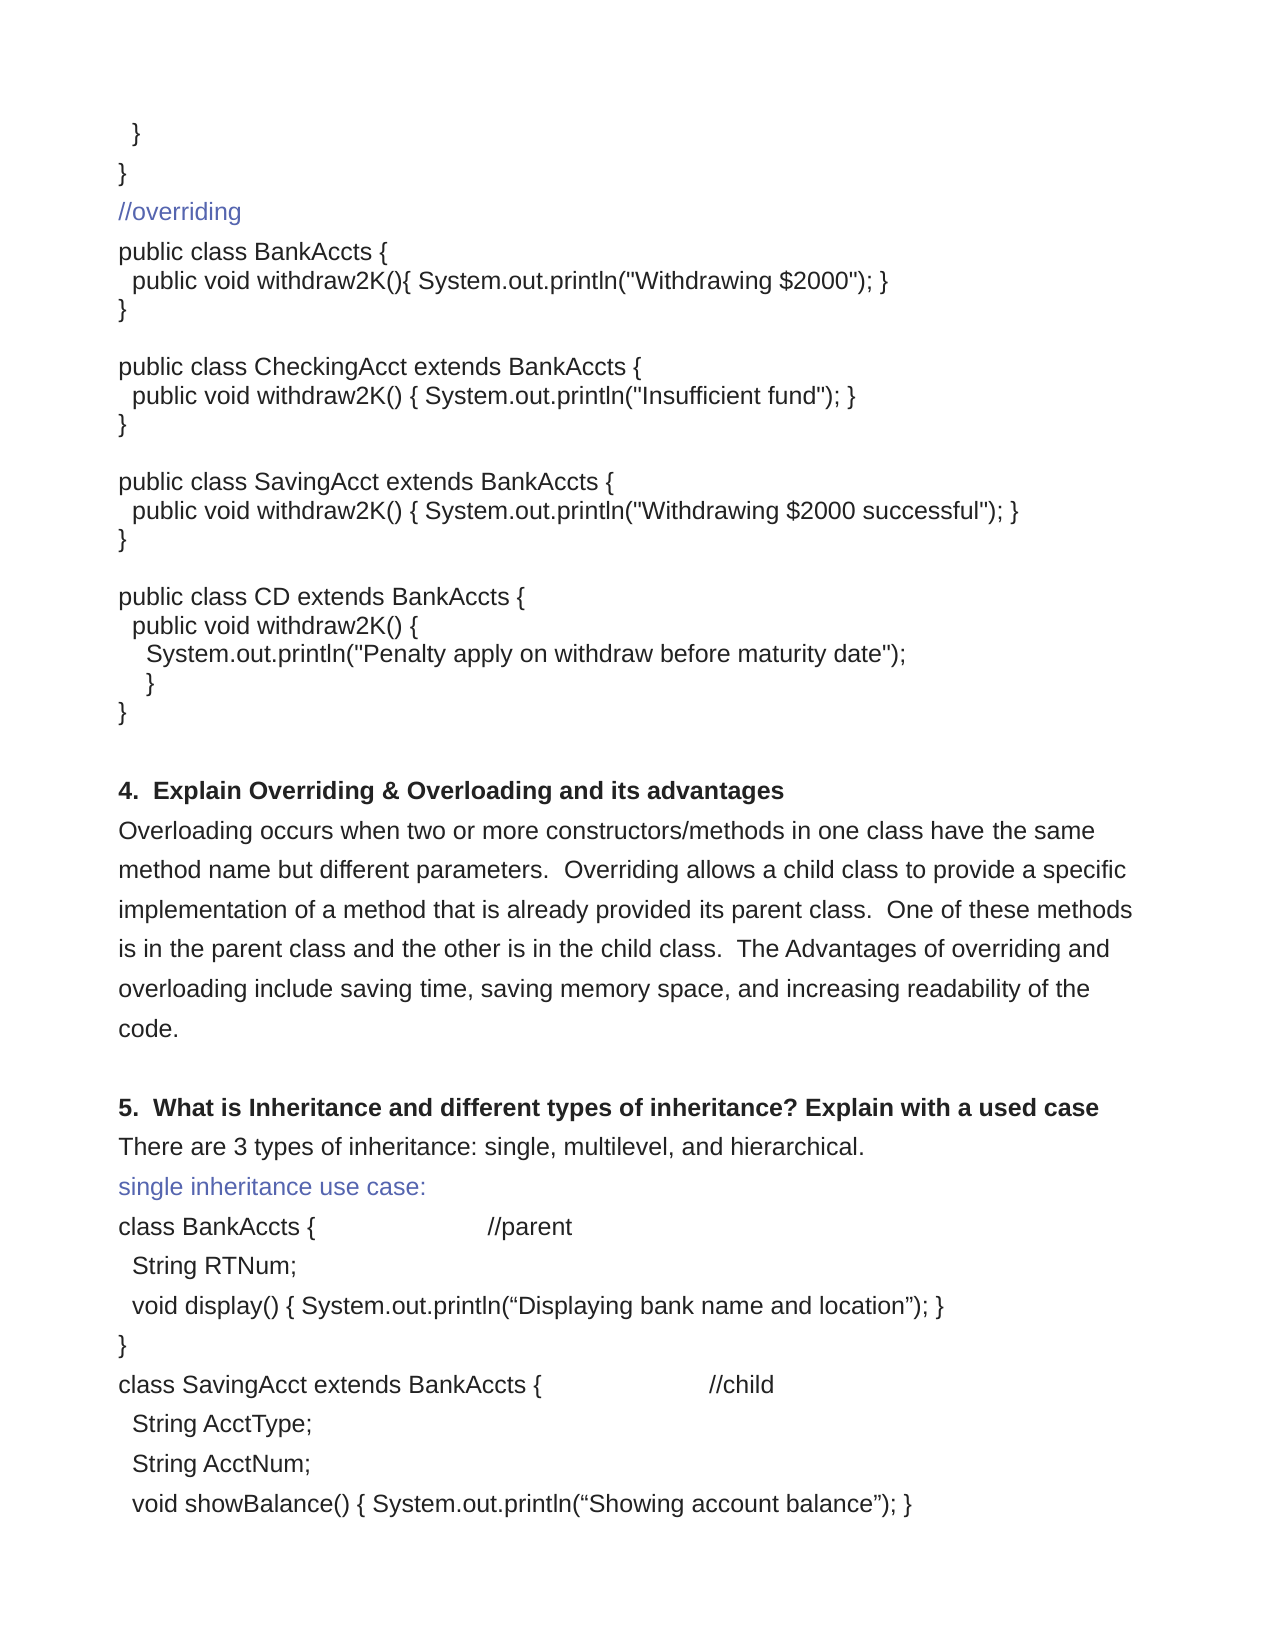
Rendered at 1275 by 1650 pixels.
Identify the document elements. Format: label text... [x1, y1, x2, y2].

text public void withdraw2K() { [118, 611, 1157, 639]
text void display() { System.out.println(“Displaying bank name and location”); } [118, 1291, 1157, 1319]
text //overriding [118, 197, 1157, 226]
text class SavingAcct extends BankAccts { //child [118, 1370, 1157, 1398]
text 4. Explain Overriding & Overloading and its advantages [118, 776, 1157, 805]
text } [118, 409, 1157, 438]
text single inheritance use case: [118, 1172, 1157, 1201]
text public class CheckingAcct extends BankAccts { [118, 352, 1157, 381]
text public void withdraw2K(){ System.out.println("Withdrawing $2000"); } [118, 266, 1157, 294]
text public class SavingAcct extends BankAccts { [118, 467, 1157, 496]
text } [118, 118, 1157, 147]
text public void withdraw2K() { System.out.println("Withdrawing $2000 successful"); } [118, 496, 1157, 524]
text } [118, 158, 1157, 186]
text String AcctNum; [118, 1449, 1157, 1478]
text public class CD extends BankAccts { [118, 582, 1157, 611]
text } [118, 294, 1157, 323]
text } [118, 1330, 1157, 1359]
text public class BankAccts { [118, 237, 1157, 266]
text } [118, 697, 1157, 726]
text String RTNum; [118, 1251, 1157, 1280]
text System.out.println("Penalty apply on withdraw before maturity date"); [118, 639, 1157, 668]
text 5. What is Inheritance and different types of inheritance? Explain with a used case [118, 1093, 1157, 1121]
text There are 3 types of inheritance: single, multilevel, and hierarchical. [118, 1132, 1157, 1161]
text class BankAccts { //parent [118, 1211, 1157, 1240]
text } [118, 524, 1157, 553]
text } [118, 668, 1157, 697]
text public void withdraw2K() { System.out.println("Insufficient fund"); } [118, 381, 1157, 409]
text void showBalance() { System.out.println(“Showing account balance”); } [118, 1488, 1157, 1517]
text Overloading occurs when two or more constructors/methods in one class have the same method name but different parameters. Overriding allows a child class to provide a specific implementation of a method that is already provided its parent class. One of these methods is in the parent class and the other is in the child class. The Advantages of overriding and overloading include saving time, saving memory space, and increasing readability of the code. [118, 816, 1157, 1042]
text String AcctType; [118, 1409, 1157, 1438]
